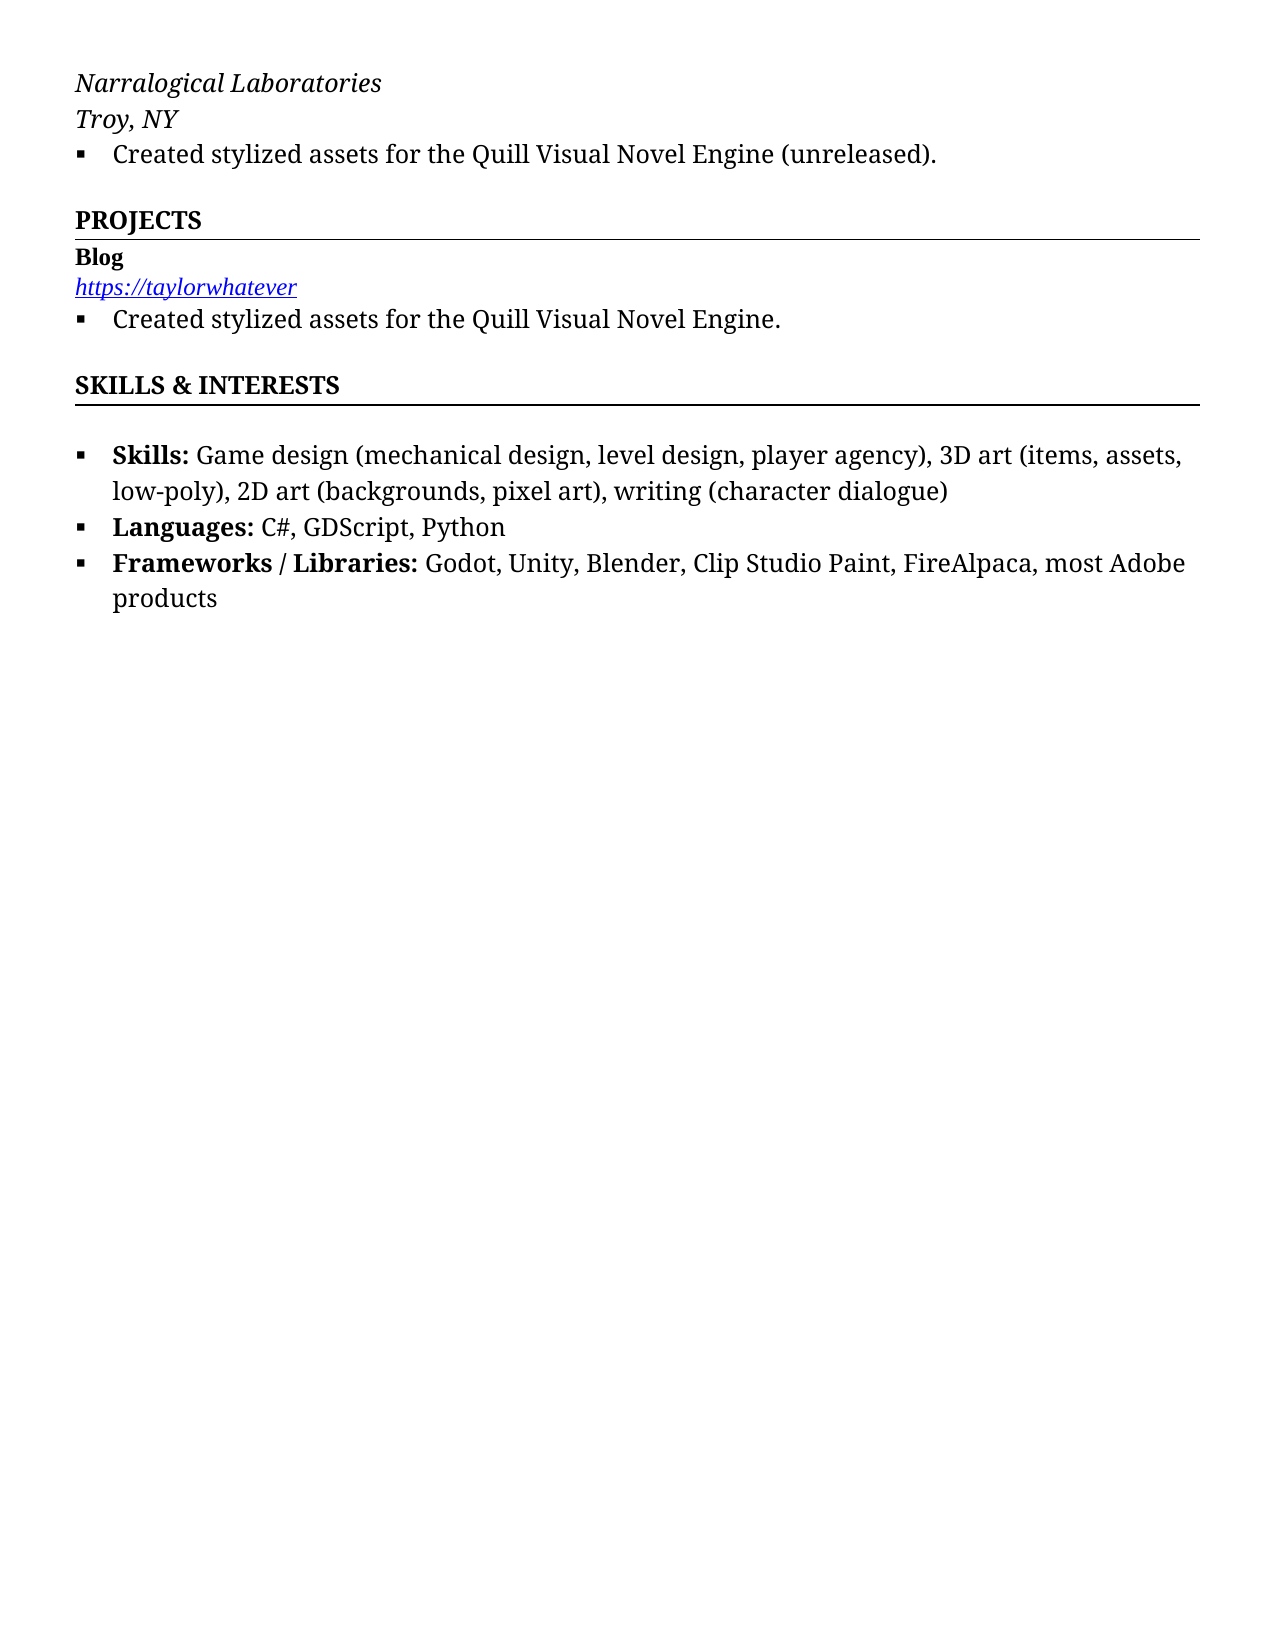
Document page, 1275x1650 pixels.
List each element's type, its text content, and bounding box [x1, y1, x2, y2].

list Languages: C#, GDScript, Python [75, 509, 1200, 543]
text SKILLS & INTERESTS [75, 368, 1200, 404]
list Frameworks / Libraries: Godot, Unity, Blender, Clip Studio Paint, FireAlpaca, most Adobe products [75, 545, 1200, 615]
text Narralogical Laboratories Troy, NY [75, 66, 1200, 135]
text https://taylorwhatever [75, 272, 1200, 301]
text Blog [75, 242, 1200, 271]
list Created stylized assets for the Quill Visual Novel Engine. [75, 302, 1200, 336]
list Created stylized assets for the Quill Visual Novel Engine (unreleased). [75, 137, 1200, 171]
text PROJECTS [75, 203, 1200, 239]
list Skills: Game design (mechanical design, level design, player agency), 3D art (items, assets, low-poly), 2D art (backgrounds, pixel art), writing (character dialogue) [75, 437, 1200, 507]
